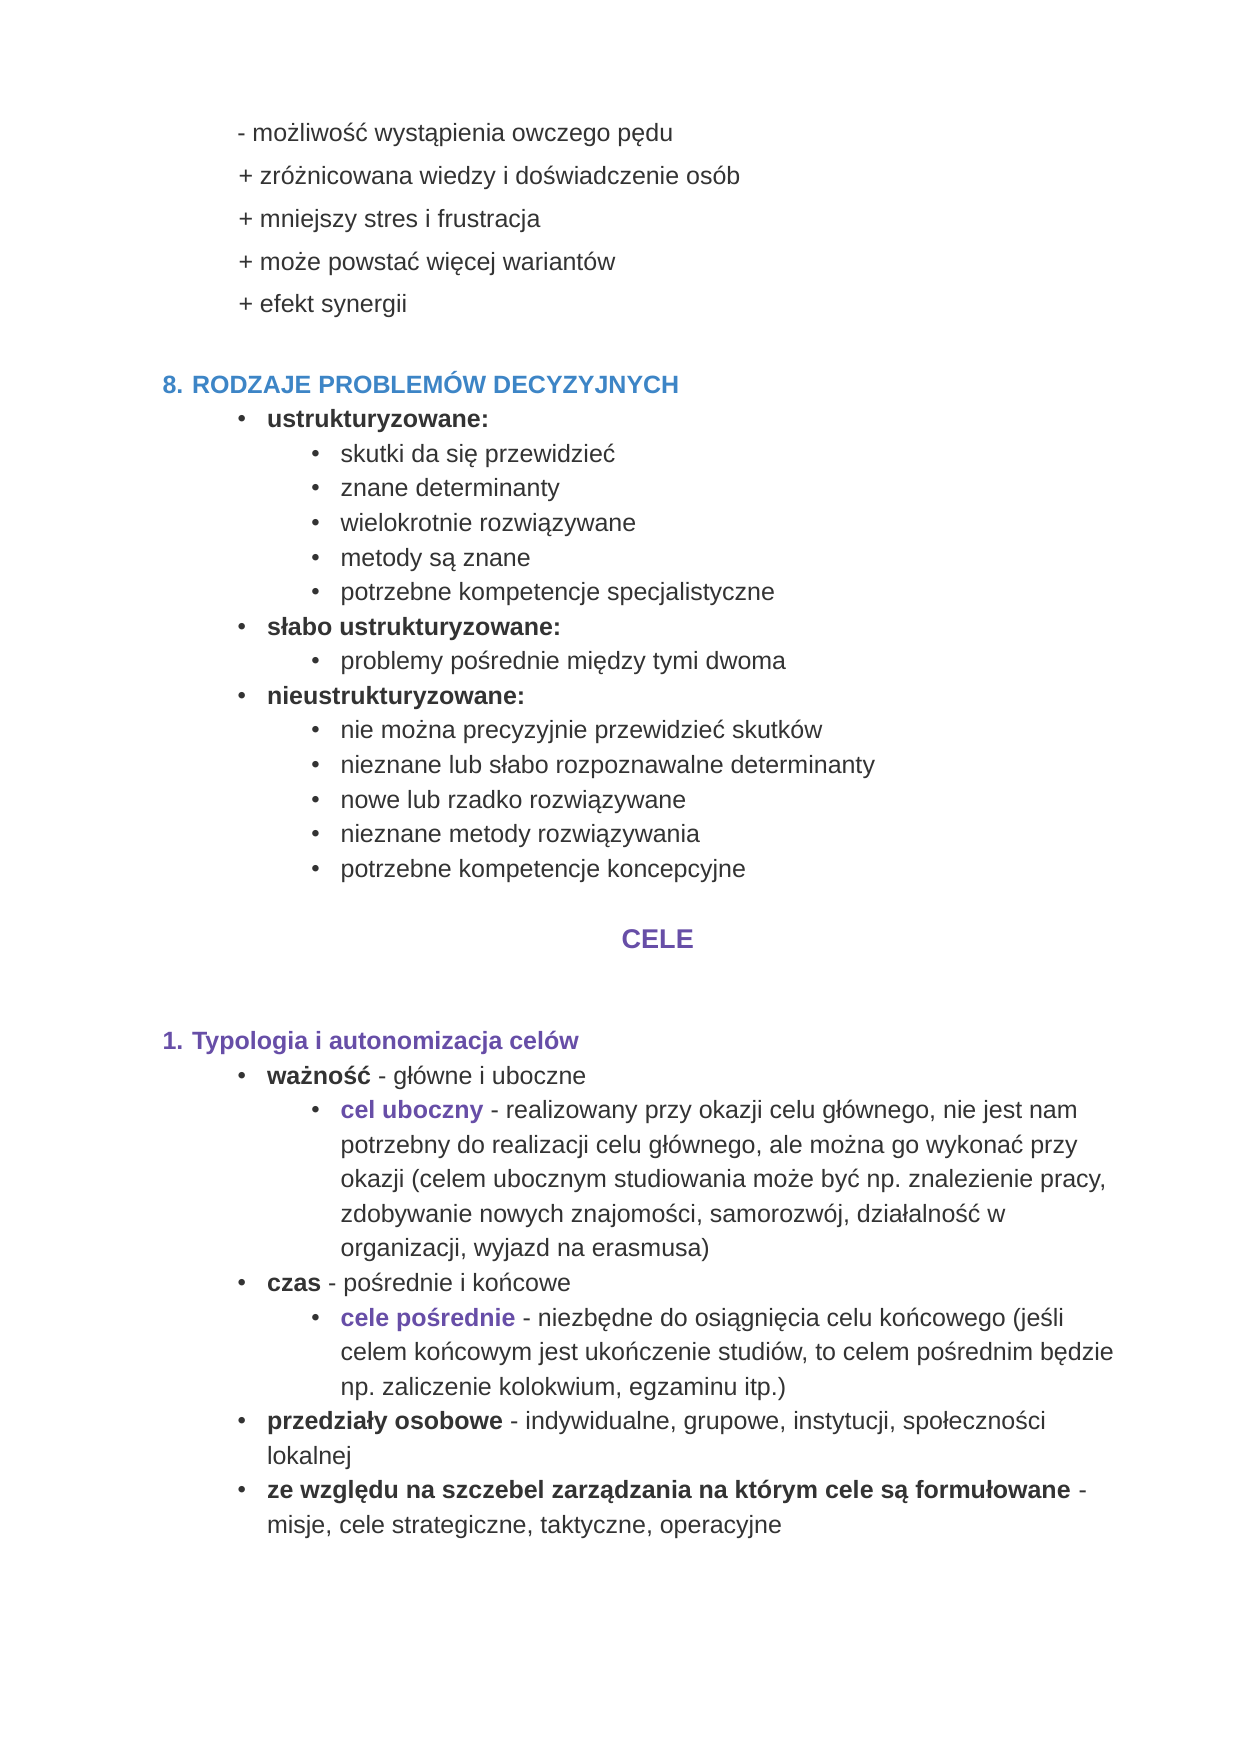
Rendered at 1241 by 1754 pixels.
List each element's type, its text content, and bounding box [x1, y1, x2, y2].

list nie można precyzyjnie przewidzieć skutków [311, 715, 1122, 744]
list problemy pośrednie między tymi dwoma [311, 646, 1122, 675]
list ustrukturyzowane: [237, 404, 1122, 433]
text CELE [193, 923, 1122, 954]
list metody są znane [311, 542, 1122, 571]
list Typologia i autonomizacja celów [162, 1026, 1122, 1055]
text - możliwość wystąpienia owczego pędu [237, 118, 1122, 147]
list potrzebne kompetencje koncepcyjne [311, 854, 1122, 883]
list cele pośrednie - niezbędne do osiągnięcia celu końcowego (jeśli celem końcowym jest ukończenie studiów, to celem pośrednim będzie np. zaliczenie kolokwium, egzaminu itp.) [311, 1302, 1122, 1400]
list potrzebne kompetencje specjalistyczne [311, 577, 1122, 606]
list przedziały osobowe - indywidualne, grupowe, instytucji, społeczności lokalnej [237, 1406, 1122, 1469]
list RODZAJE PROBLEMÓW DECYZYJNYCH [162, 370, 1122, 398]
list słabo ustrukturyzowane: [237, 612, 1122, 641]
list ważność - główne i uboczne [237, 1061, 1122, 1090]
text + zróżnicowana wiedzy i doświadczenie osób [238, 161, 1122, 190]
text + efekt synergii [238, 289, 1122, 318]
text + mniejszy stres i frustracja [238, 204, 1122, 232]
list nieustrukturyzowane: [237, 681, 1122, 710]
list znane determinanty [311, 473, 1122, 502]
list cel uboczny - realizowany przy okazji celu głównego, nie jest nam potrzebny do realizacji celu głównego, ale można go wykonać przy okazji (celem ubocznym studiowania może być np. znalezienie pracy, zdobywanie nowych znajomości, samorozwój, działalność w organizacji, wyjazd na erasmusa) [311, 1095, 1122, 1262]
list nieznane metody rozwiązywania [311, 819, 1122, 848]
list skutki da się przewidzieć [311, 439, 1122, 468]
list czas - pośrednie i końcowe [237, 1268, 1122, 1297]
text + może powstać więcej wariantów [238, 247, 1122, 275]
list ze względu na szczebel zarządzania na którym cele są formułowane - misje, cele strategiczne, taktyczne, operacyjne [237, 1475, 1122, 1538]
list nieznane lub słabo rozpoznawalne determinanty [311, 750, 1122, 779]
list nowe lub rzadko rozwiązywane [311, 784, 1122, 813]
list wielokrotnie rozwiązywane [311, 508, 1122, 537]
